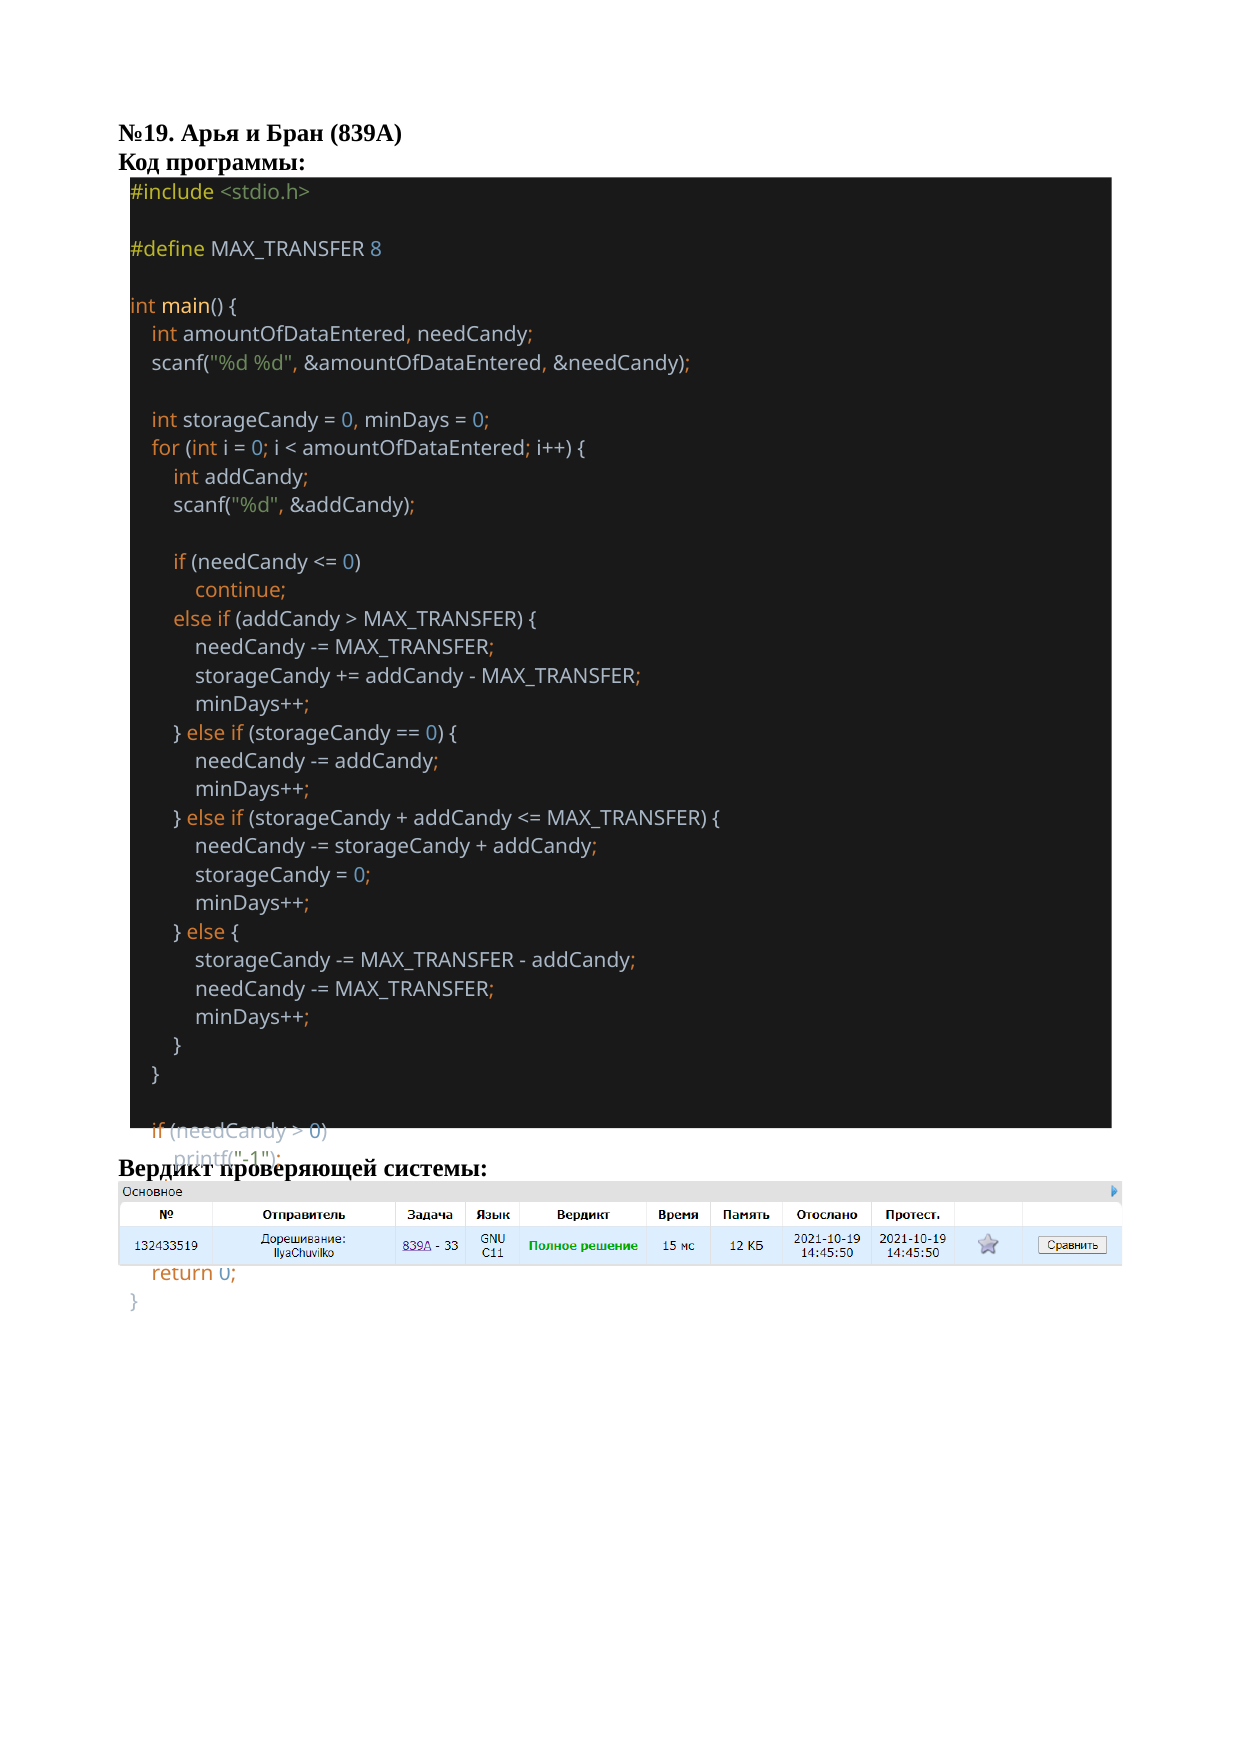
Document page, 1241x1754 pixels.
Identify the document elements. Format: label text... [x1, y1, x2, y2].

text Код программы: [118, 147, 1122, 176]
text Вердикт проверяющей системы: [118, 1153, 1122, 1181]
text №19. Арья и Бран (839A) [118, 118, 1122, 147]
picture [118, 1181, 1123, 1268]
